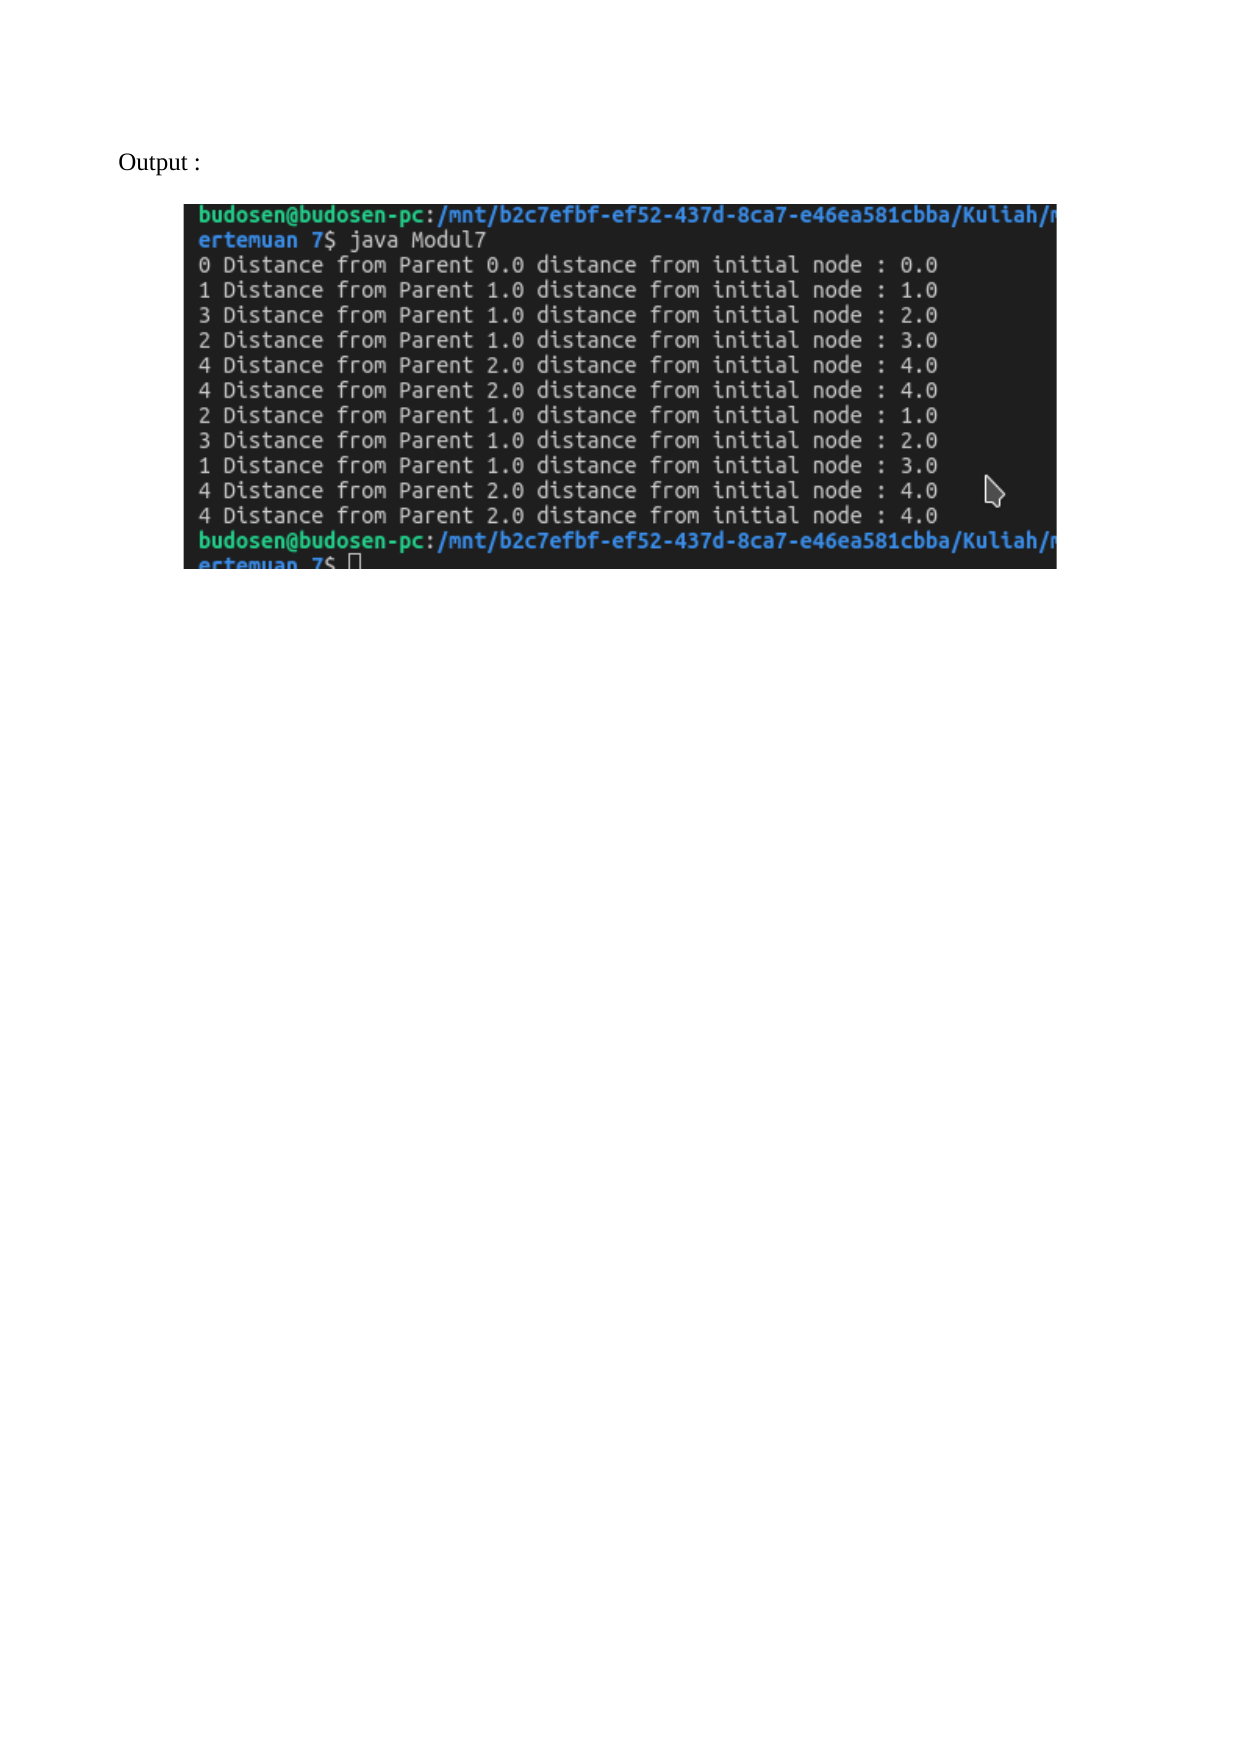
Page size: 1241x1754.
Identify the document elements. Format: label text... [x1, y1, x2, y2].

picture [183, 204, 1057, 569]
text Output : [118, 147, 1122, 176]
